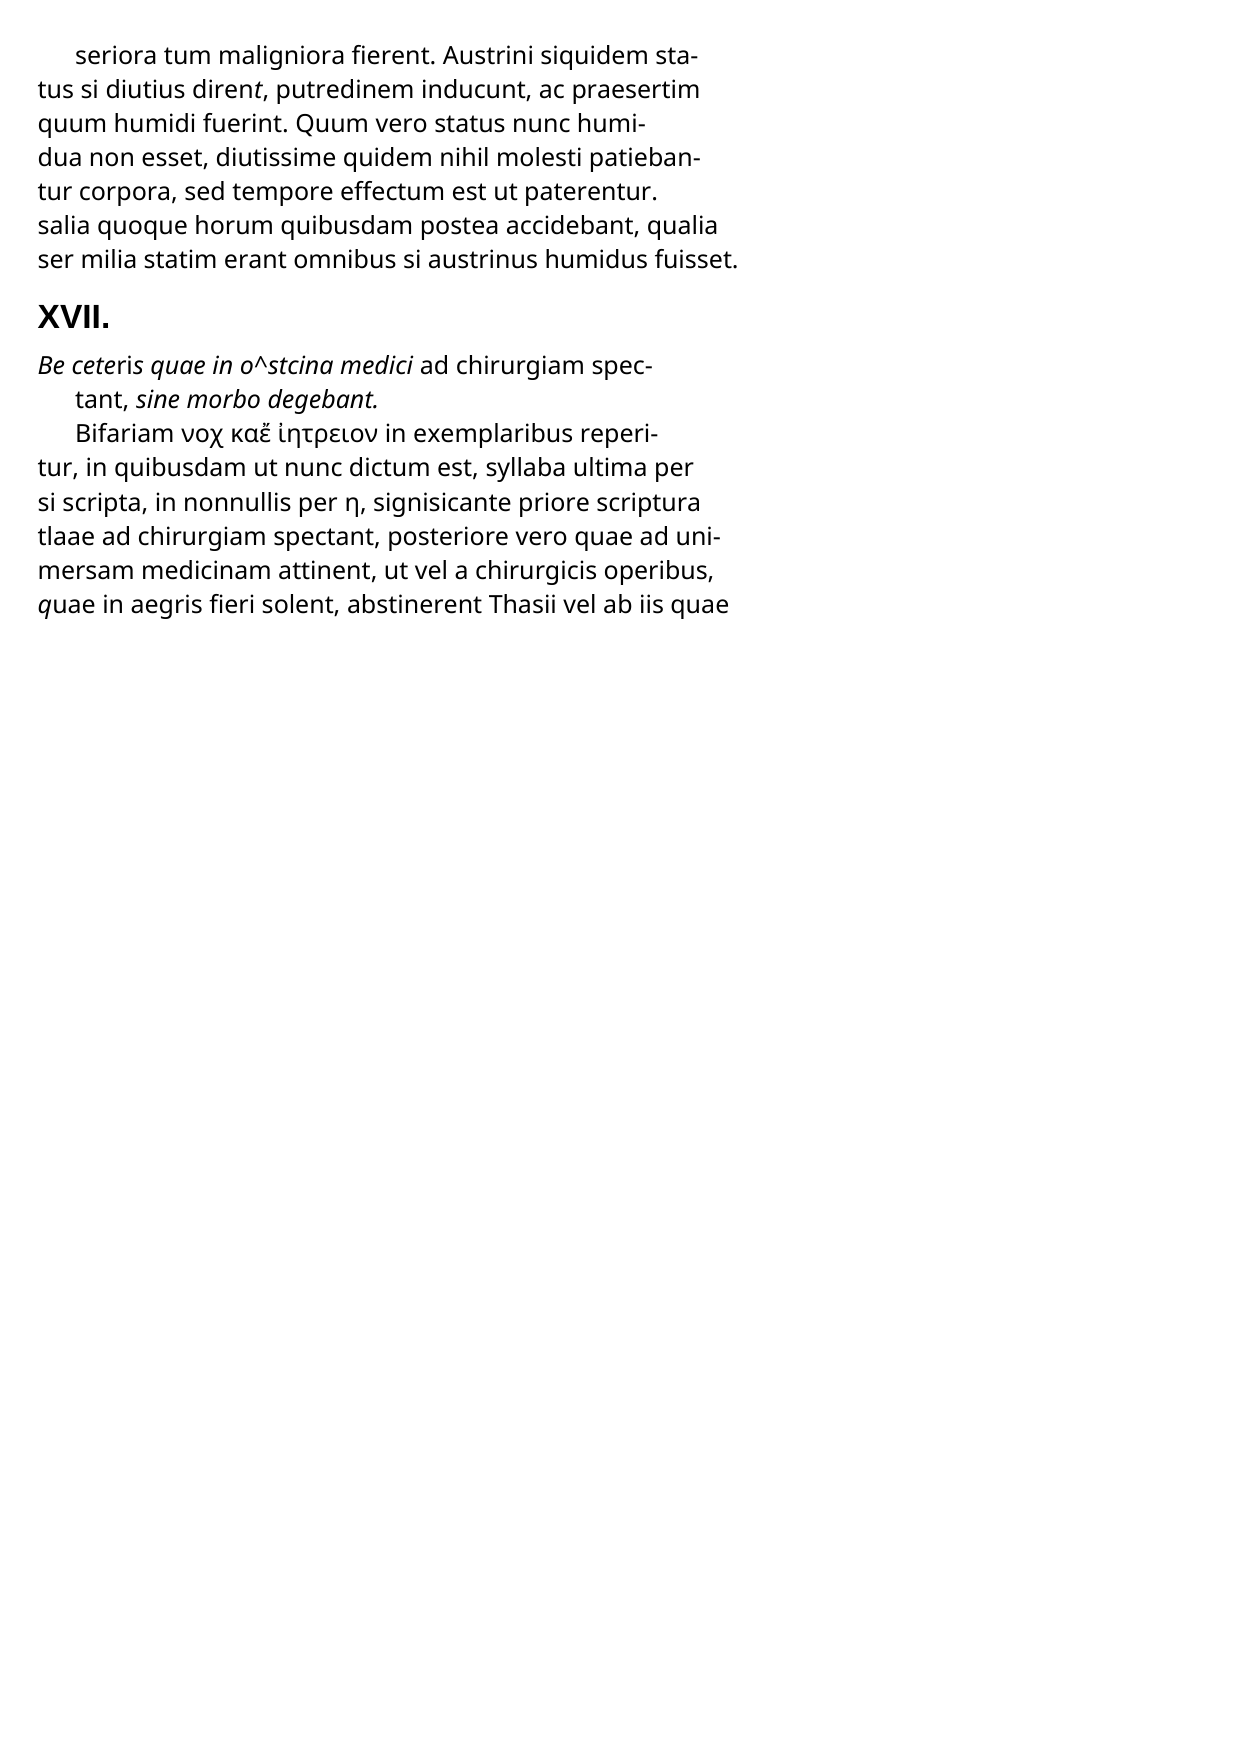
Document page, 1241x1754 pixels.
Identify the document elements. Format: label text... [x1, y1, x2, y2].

text Be ceteris quae in o^stcina medici ad chirurgiam spec- tant, sine morbo degebant. [37, 348, 1203, 416]
subtitle XVII. [37, 297, 1203, 335]
text seriora tum maligniora fierent. Austrini siquidem sta- tus si diutius dirent, putredinem inducunt, ac praesertim quum humidi fuerint. Quum vero status nunc humi- dua non esset, diutissime quidem nihil molesti patieban- tur corpora, sed tempore effectum est ut paterentur. salia quoque horum quibusdam postea accidebant, qualia ser milia statim erant omnibus si austrinus humidus fuisset. [37, 37, 1203, 276]
text Bifariam νοχ καἔ ἰητρειον in exemplaribus reperi- tur, in quibusdam ut nunc dictum est, syllaba ultima per si scripta, in nonnullis per η, signisicante priore scriptura tlaae ad chirurgiam spectant, posteriore vero quae ad uni- mersam medicinam attinent, ut vel a chirurgicis operibus, quae in aegris fieri solent, abstinerent Thasii vel ab iis quae [37, 416, 1203, 620]
